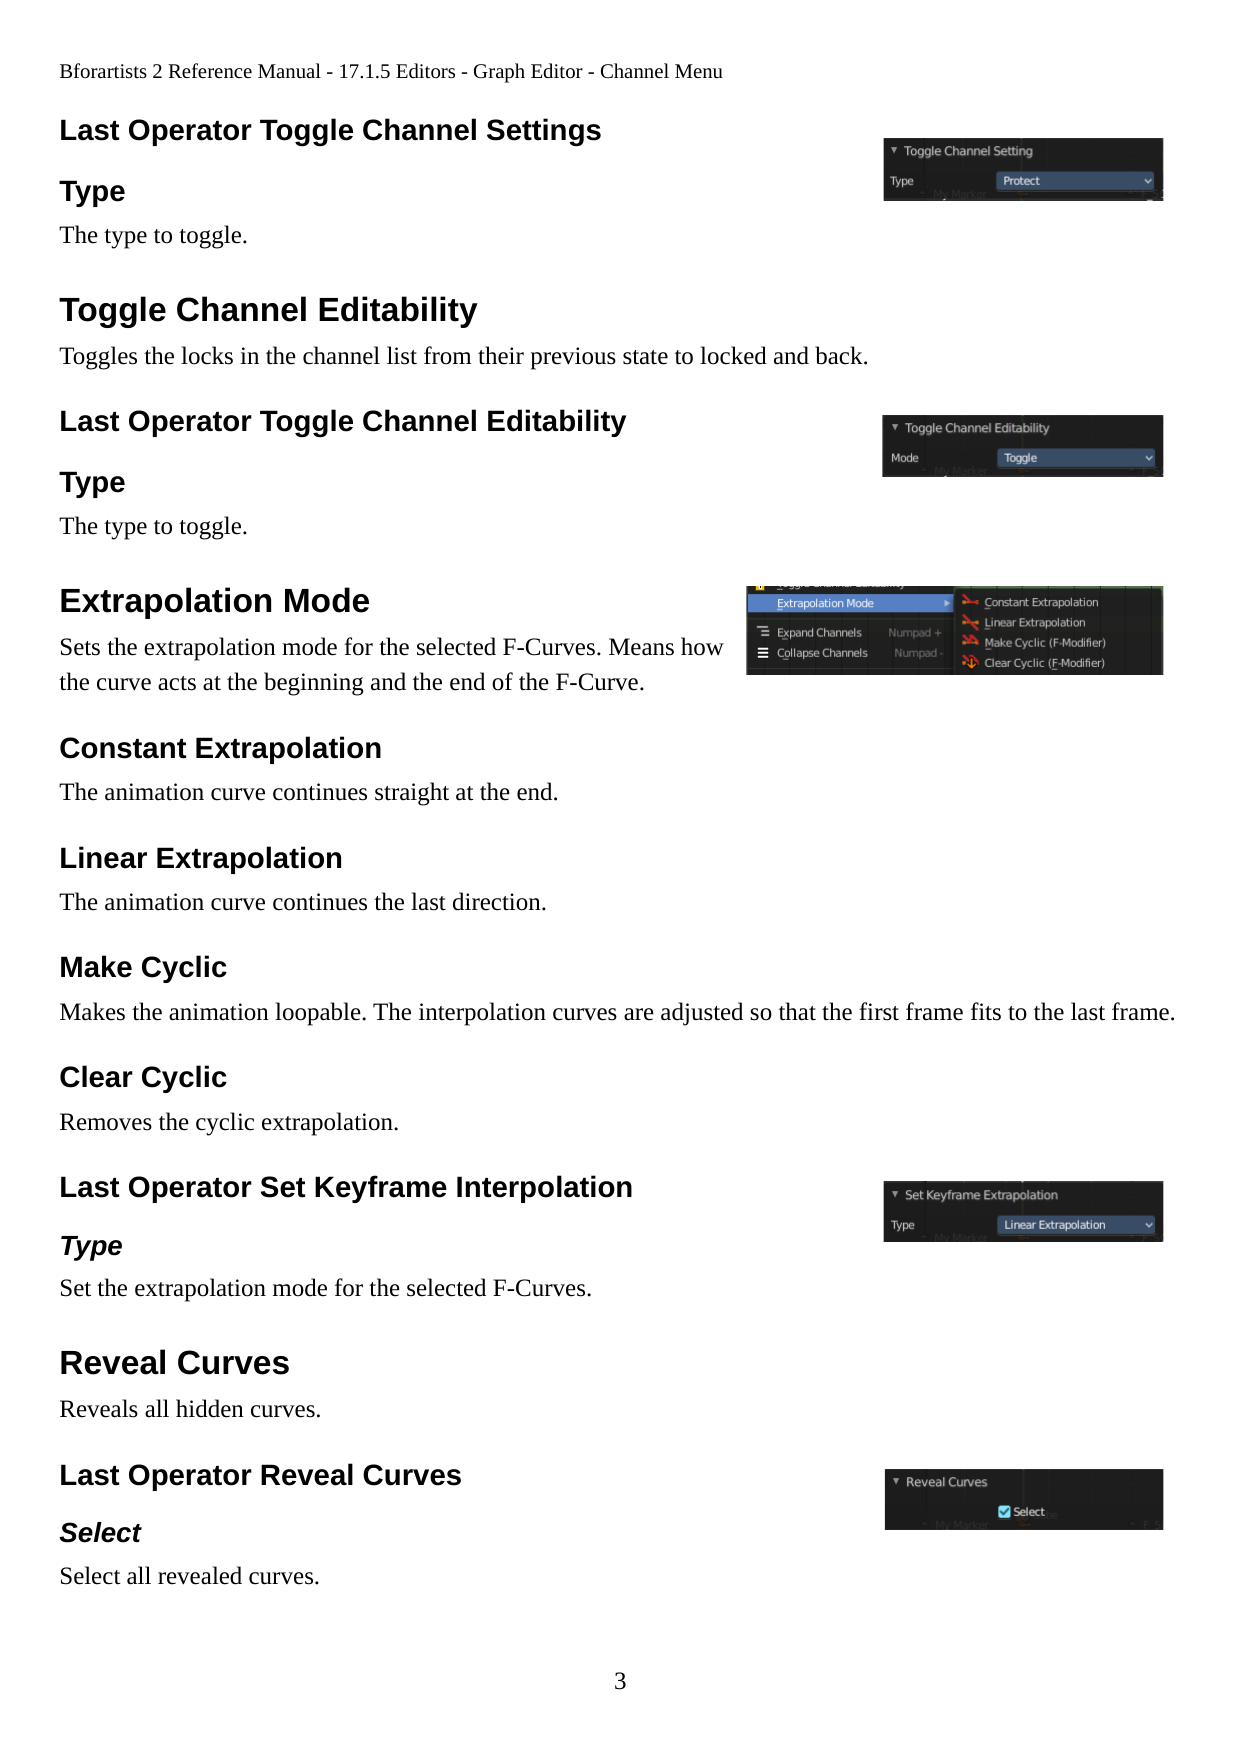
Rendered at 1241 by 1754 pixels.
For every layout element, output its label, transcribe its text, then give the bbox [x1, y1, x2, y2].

text The animation curve continues straight at the end. [59, 777, 1181, 806]
text The type to toggle. [59, 220, 1181, 248]
text Removes the cyclic extrapolation. [59, 1107, 1181, 1135]
subtitle Extrapolation Mode [59, 581, 1181, 620]
text Makes the animation loopable. The interpolation curves are adjusted so that the first frame fits to the last frame. [59, 997, 1181, 1025]
text The animation curve continues the last direction. [59, 887, 1181, 916]
text Select all revealed curves. [59, 1561, 1181, 1590]
subtitle Constant Extrapolation [59, 731, 1181, 764]
subtitle Type [59, 465, 1181, 499]
subtitle Last Operator Set Keyframe Interpolation [59, 1170, 1181, 1204]
subtitle Type [59, 1229, 1181, 1261]
picture [746, 586, 1164, 675]
text Toggles the locks in the channel list from their previous state to locked and back. [59, 341, 1181, 369]
subtitle Make Cyclic [59, 950, 1181, 984]
picture [884, 1469, 1164, 1530]
text Set the extrapolation mode for the selected F-Curves. [59, 1273, 1181, 1302]
subtitle Last Operator Toggle Channel Settings [59, 113, 1181, 146]
picture [883, 1181, 1164, 1242]
picture [883, 138, 1164, 201]
subtitle Last Operator Reveal Curves [59, 1458, 1181, 1492]
subtitle Linear Extrapolation [59, 841, 1181, 874]
text The type to toggle. [59, 511, 1181, 540]
text Reveals all hidden curves. [59, 1394, 1181, 1423]
subtitle Reveal Curves [59, 1343, 1181, 1382]
subtitle Select [59, 1517, 1181, 1549]
picture [882, 415, 1164, 477]
subtitle Toggle Channel Editability [59, 289, 1181, 328]
subtitle Last Operator Toggle Channel Editability [59, 404, 1181, 438]
subtitle Type [59, 173, 1181, 207]
subtitle Clear Cyclic [59, 1060, 1181, 1094]
text Sets the extrapolation mode for the selected F-Curves. Means how the curve acts at the beginning and the end of the F-Curve. [59, 632, 1181, 696]
